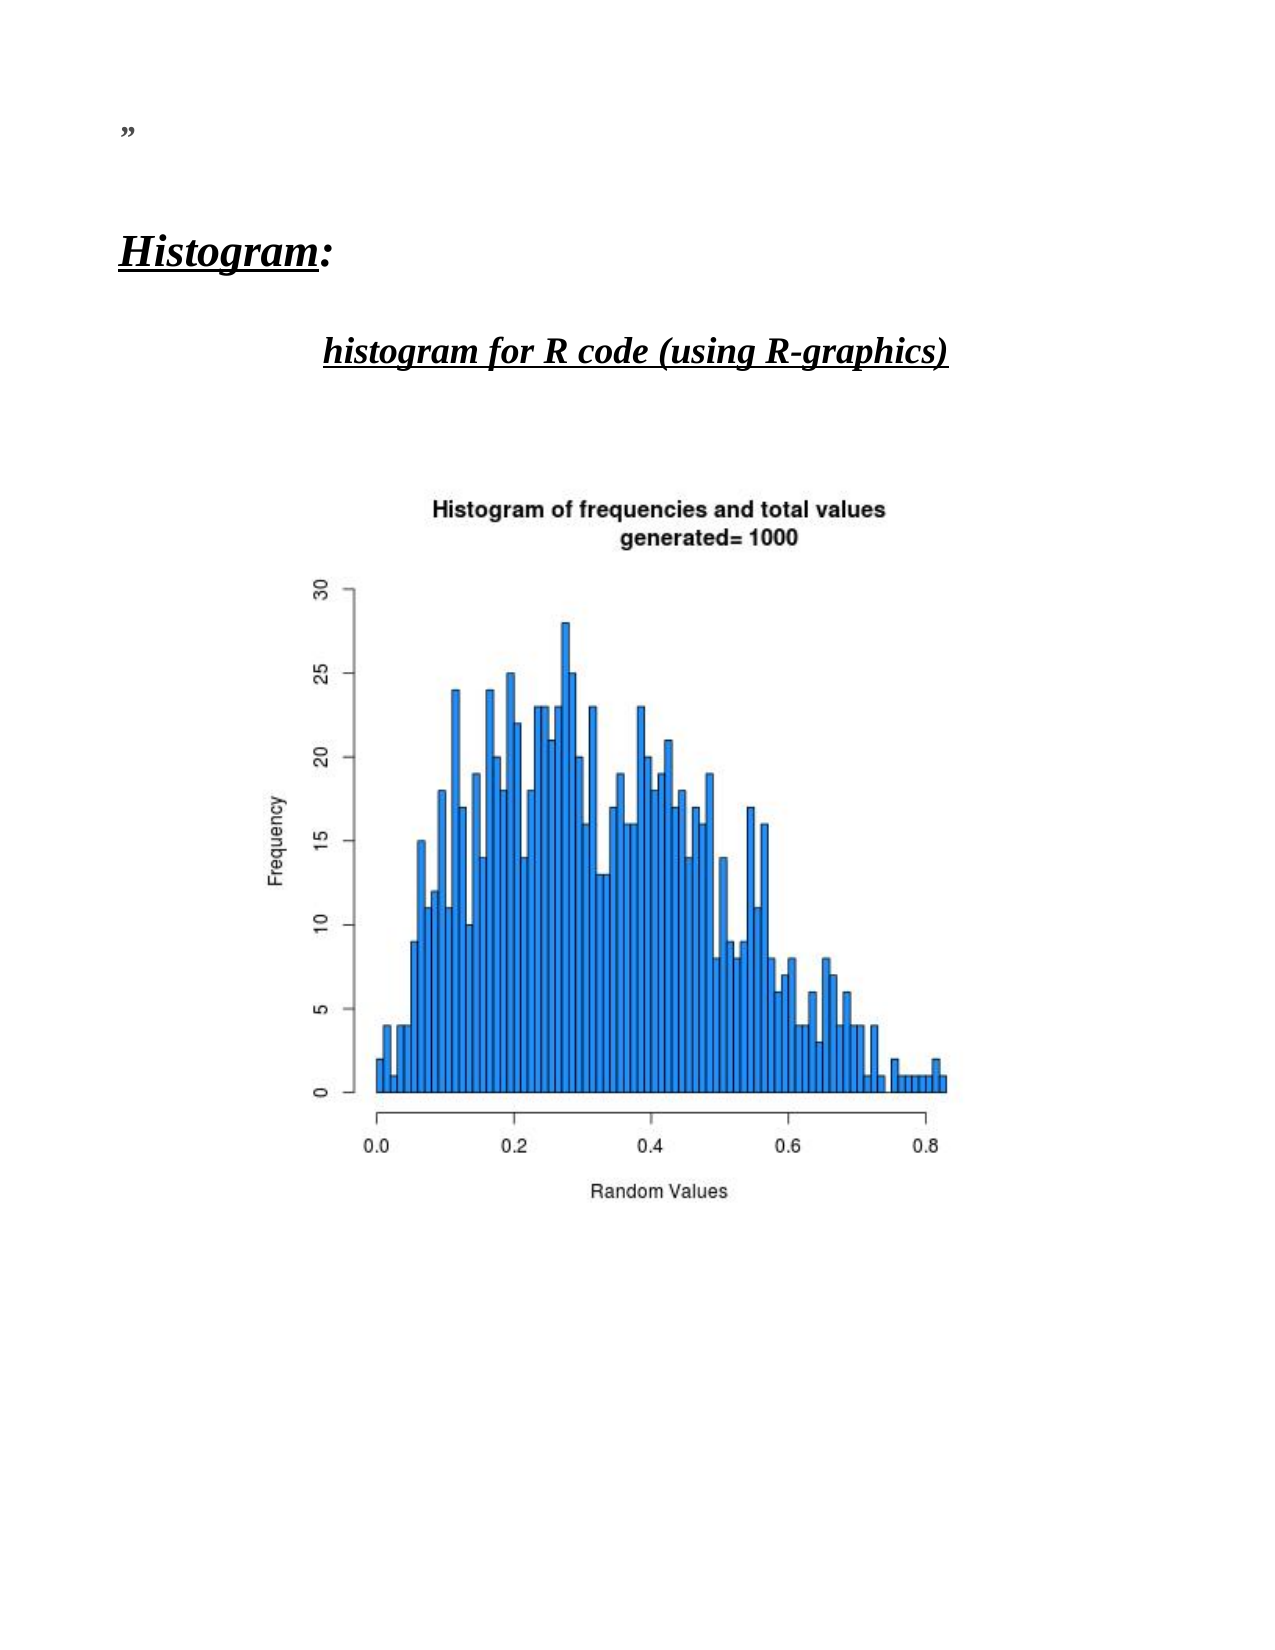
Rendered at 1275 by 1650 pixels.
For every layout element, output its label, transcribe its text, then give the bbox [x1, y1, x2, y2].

text histogram for R code (using R-graphics) [118, 329, 1157, 372]
picture [262, 477, 1013, 1228]
text ” [118, 118, 1157, 156]
text Histogram: [118, 223, 1157, 276]
